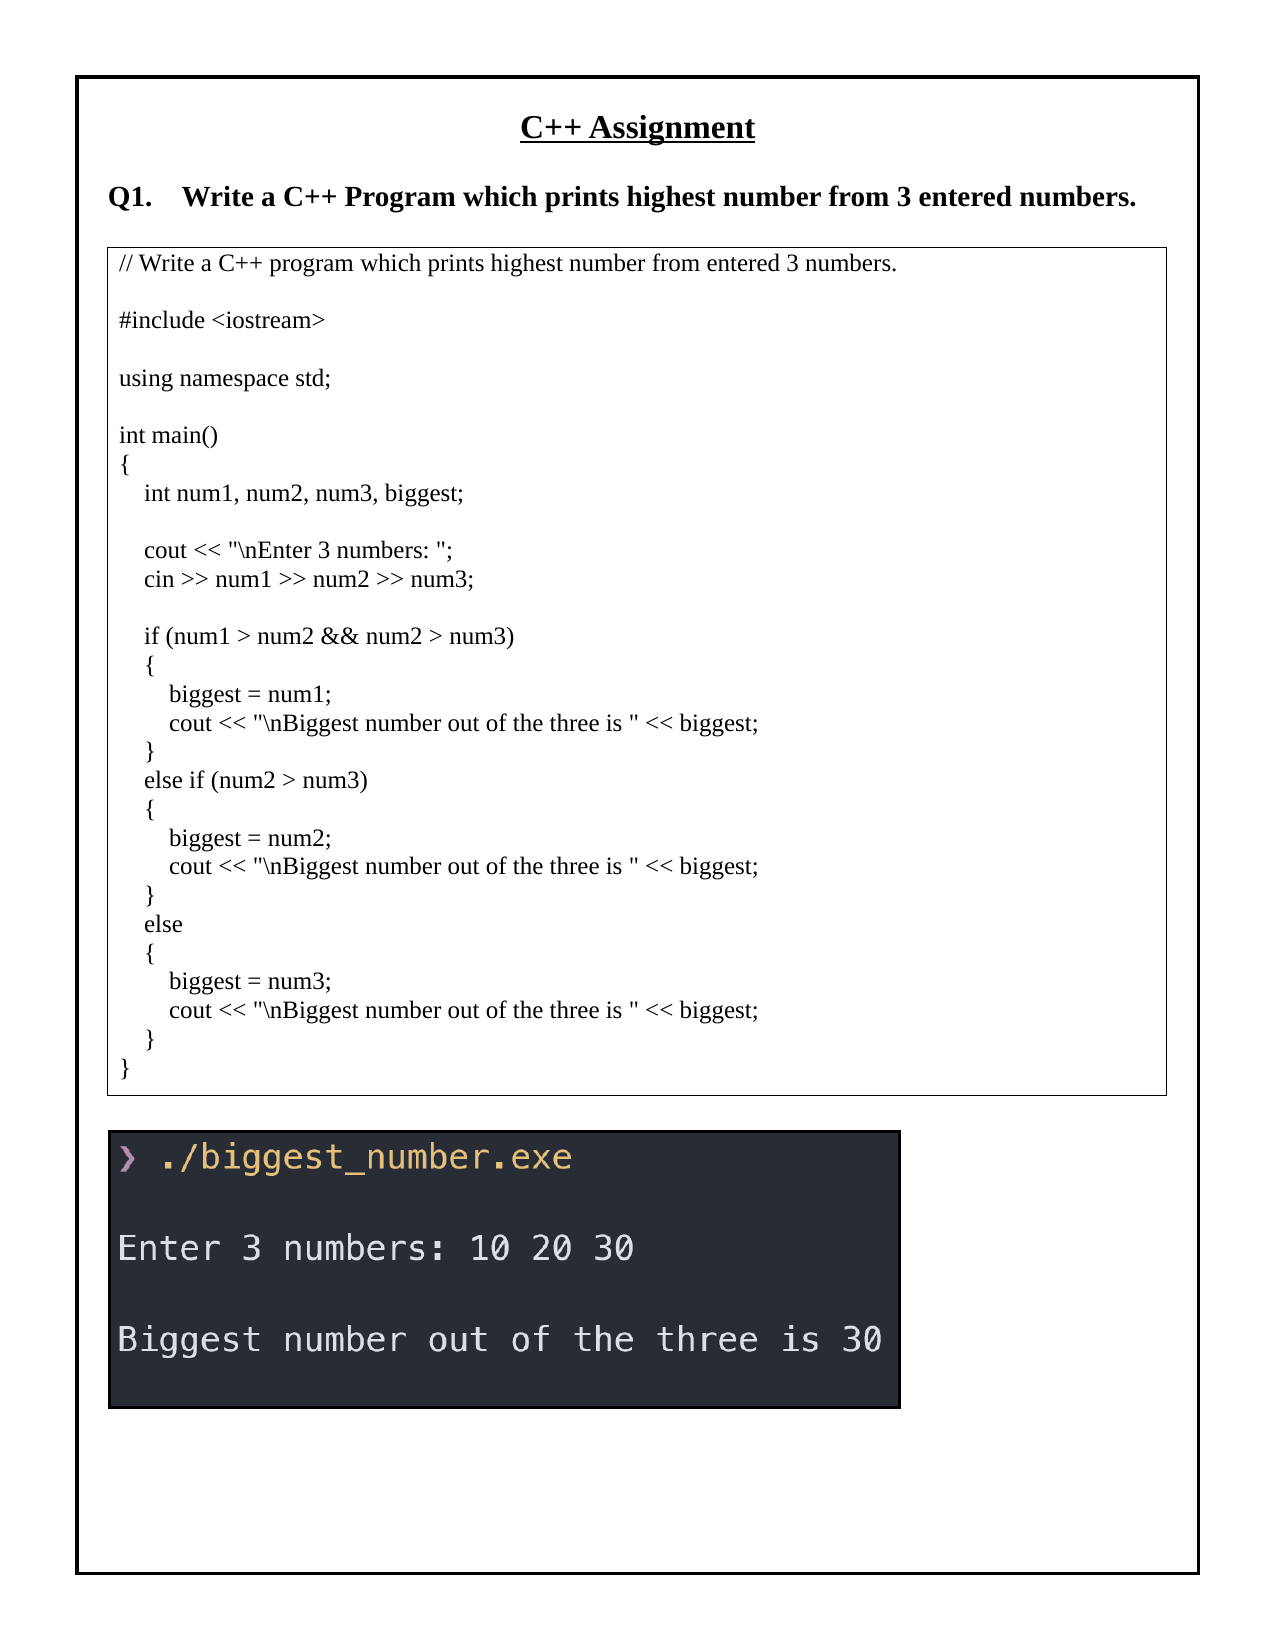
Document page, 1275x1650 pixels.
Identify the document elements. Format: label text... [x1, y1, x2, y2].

text Q1. Write a C++ Program which prints highest number from 3 entered numbers. [108, 179, 1167, 213]
text C++ Assignment [108, 108, 1167, 146]
table_header // Write a C++ program which prints highest number from entered 3 numbers. #include <iostream> using namespace std; int main() { int num1, num2, num3, biggest; cout << "\nEnter 3 numbers: "; cin >> num1 >> num2 >> num3; if (num1 > num2 && num2 > num3) { biggest = num1; cout << "\nBiggest number out of the three is " << biggest; } else if (num2 > num3) { biggest = num2; cout << "\nBiggest number out of the three is " << biggest; } else { biggest = num3; cout << "\nBiggest number out of the three is " << biggest; } } [108, 248, 1166, 1095]
